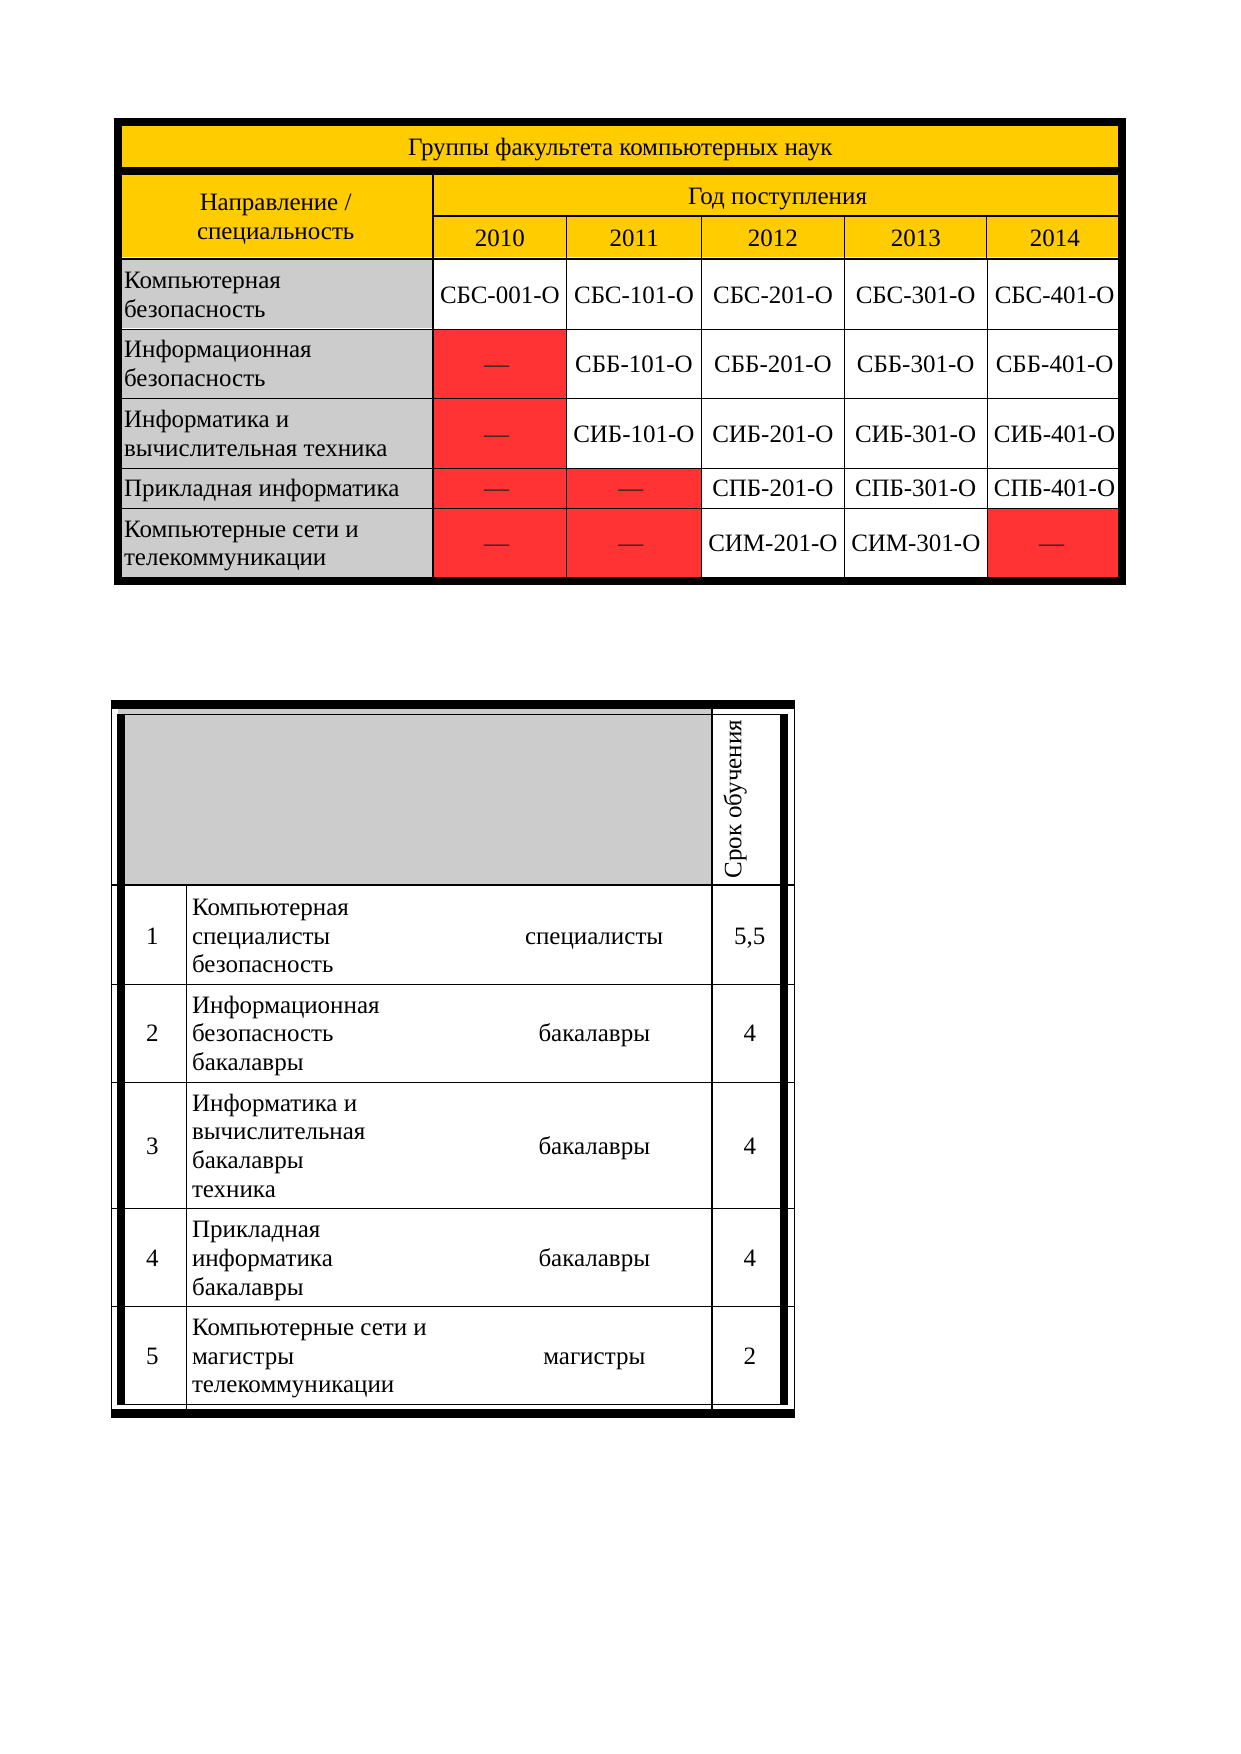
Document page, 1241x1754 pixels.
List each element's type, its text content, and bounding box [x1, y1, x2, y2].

table_cell [125, 1209, 186, 1306]
table_cell — [567, 469, 701, 508]
table_cell — [567, 509, 701, 577]
table_cell СИМ-301-О [845, 509, 987, 577]
table_cell СПБ-401-О [988, 469, 1118, 508]
table_cell Компьютерная безопасность [122, 260, 432, 328]
table_cell СББ-201-О [702, 330, 844, 398]
table_cell 4 [713, 985, 780, 1082]
table_cell [125, 1083, 186, 1208]
table_cell бакалавры [476, 1209, 711, 1306]
table_cell СПБ-201-О [702, 469, 844, 508]
table_cell Информационная безопасность бакалавры [187, 985, 476, 1082]
table_cell Компьютерная специалисты безопасность [187, 886, 476, 984]
table_cell Направление / специальность [122, 175, 432, 257]
table_cell 2013 [845, 217, 986, 257]
table_cell — [434, 330, 566, 398]
table_cell Прикладная информатика [122, 469, 432, 508]
table_cell 2014 [987, 217, 1118, 257]
table_cell 2011 [567, 217, 701, 257]
table_cell [125, 886, 186, 984]
table_cell 5,5 [713, 886, 780, 984]
table_cell СПБ-301-О [845, 469, 987, 508]
table_cell бакалавры [476, 985, 711, 1082]
table_cell СИБ-201-О [702, 399, 844, 468]
table_header Группы факультета компьютерных наук [122, 126, 1118, 167]
table_cell СИБ-401-О [988, 399, 1118, 468]
table_cell Информатика и вычислительная бакалавры техника [187, 1083, 476, 1208]
table_cell — [434, 469, 566, 508]
table_cell — [434, 509, 566, 577]
table_cell 4 [713, 1083, 780, 1208]
table_cell 4 [713, 1209, 780, 1306]
table_cell СИМ-201-О [702, 509, 844, 577]
table_cell СИБ-101-О [567, 399, 701, 468]
table_cell Компьютерные сети и телекоммуникации [122, 509, 432, 577]
table_header [125, 715, 711, 884]
table_cell СББ-301-О [845, 330, 987, 398]
table_cell магистры [476, 1307, 711, 1404]
table_header [713, 709, 787, 714]
table_header [118, 709, 711, 714]
table_cell СИБ-301-О [845, 399, 987, 468]
table_cell СББ-401-О [988, 330, 1118, 398]
table_cell 2010 [434, 217, 566, 257]
table_cell СБС-401-О [988, 260, 1118, 328]
table_cell СБС-201-О [702, 260, 844, 328]
table_cell СБС-301-О [845, 260, 987, 328]
table_cell [125, 985, 186, 1082]
table_cell 2012 [702, 217, 844, 257]
table_cell СБС-101-О [567, 260, 701, 328]
table_cell Компьютерные сети и магистры телекоммуникации [187, 1307, 476, 1404]
table_cell СБС-001-О [434, 260, 566, 328]
table_cell бакалавры [476, 1083, 711, 1208]
table_cell специалисты [476, 886, 711, 984]
table_cell — [434, 399, 566, 468]
table_cell Год поступления [434, 175, 1118, 215]
table_cell Информатика и вычислительная техника [122, 399, 432, 468]
table_cell СББ-101-О [567, 330, 701, 398]
table_header Срок обучения [713, 715, 780, 884]
table_cell [125, 1307, 186, 1404]
table_cell — [988, 509, 1118, 577]
table_cell Информационная безопасность [122, 330, 432, 398]
table_cell 2 [713, 1307, 780, 1404]
table_cell Прикладная информатика бакалавры [187, 1209, 476, 1306]
